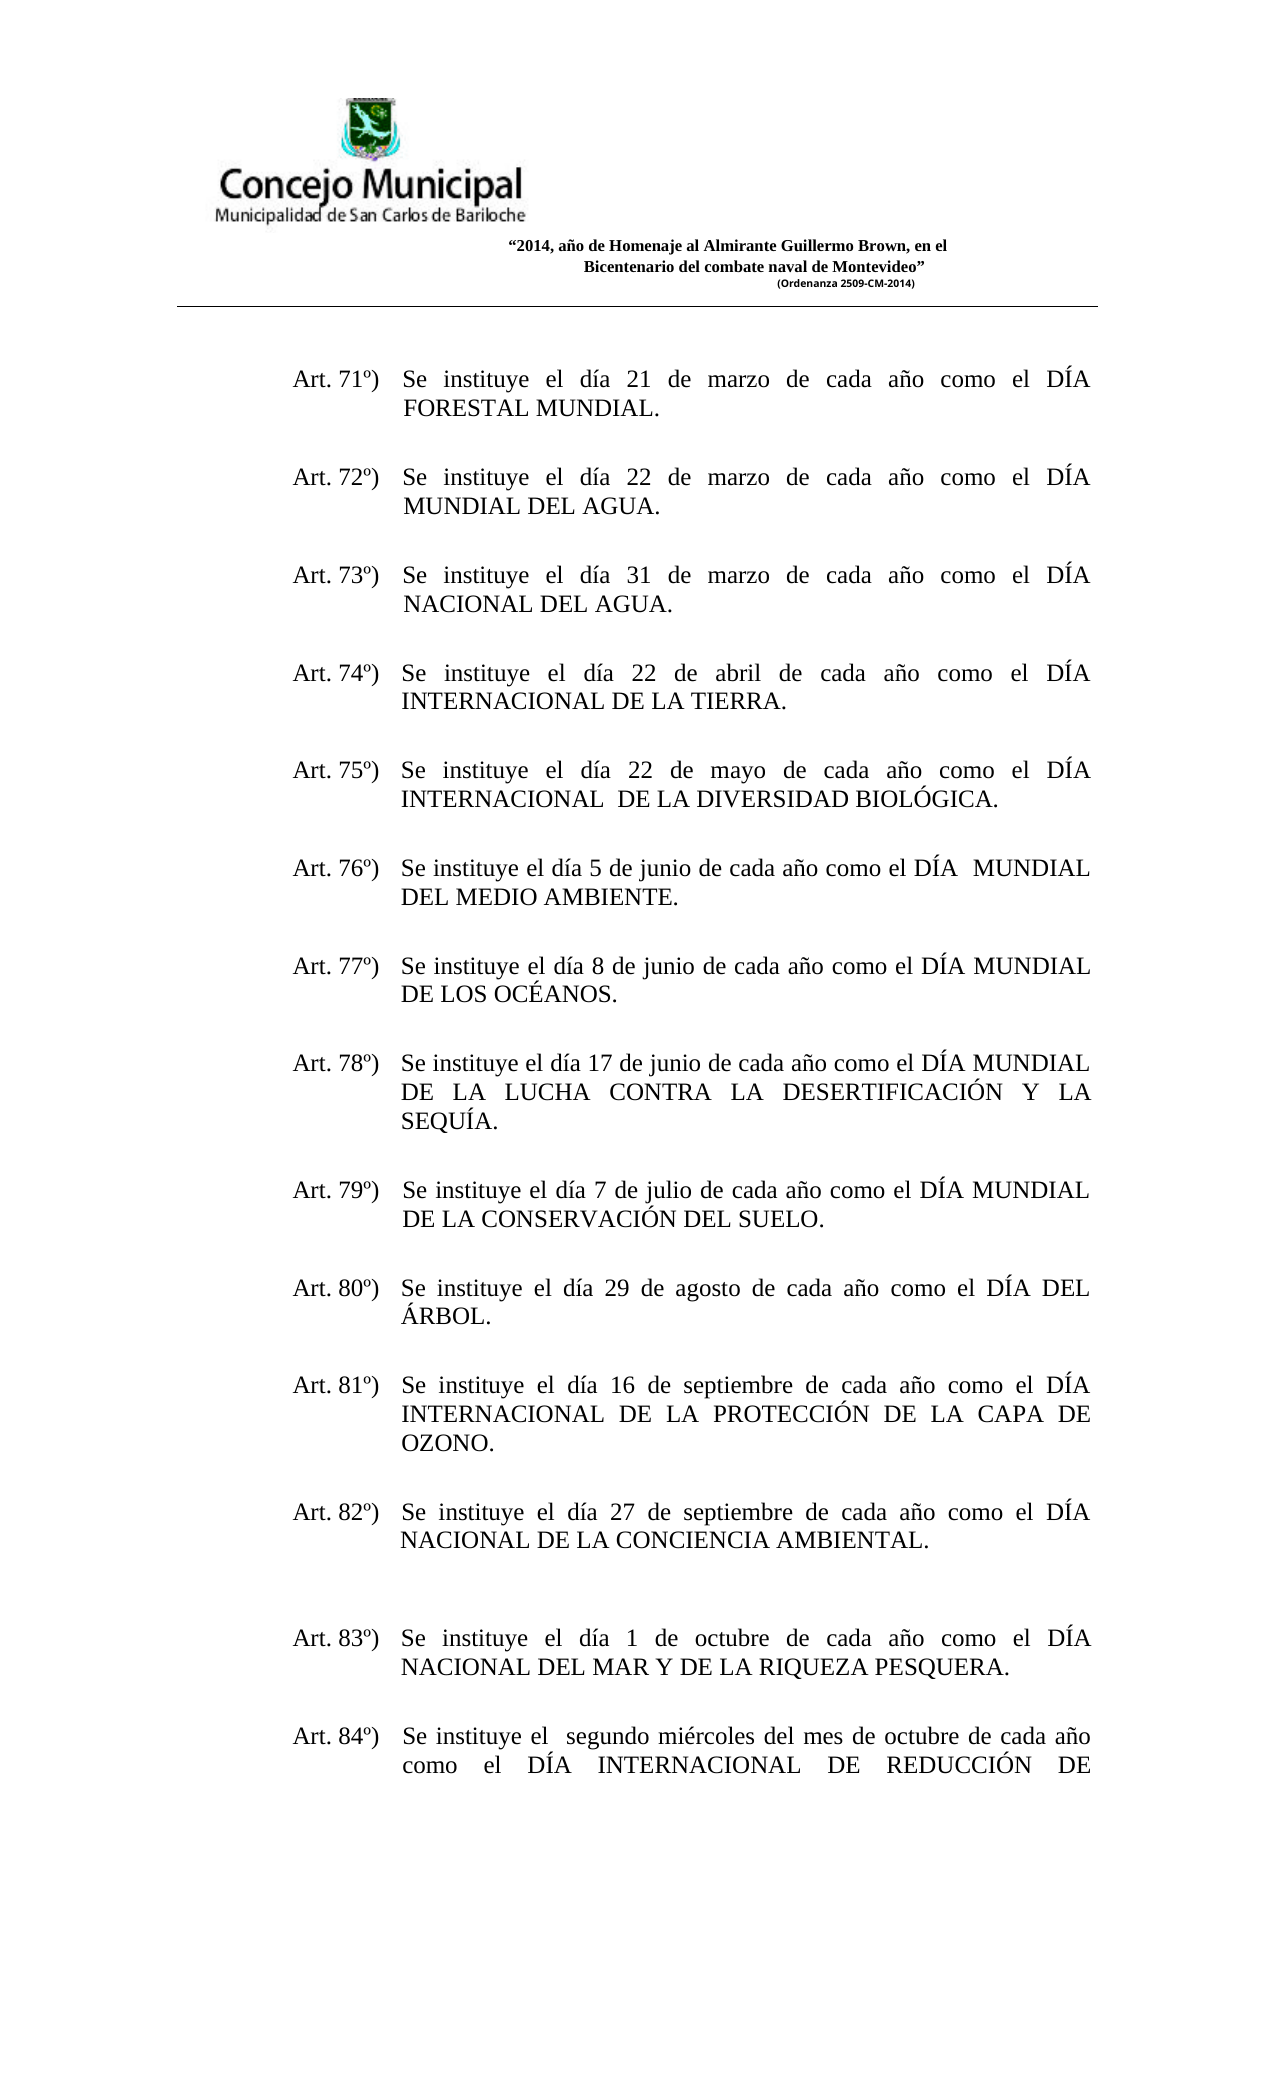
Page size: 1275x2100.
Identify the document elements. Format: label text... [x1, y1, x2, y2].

table_cell Art. 72º) [286, 456, 395, 554]
table_cell Se instituye el día 22 de mayo de cada año como el DÍA INTERNACIONAL DE LA DIVERSIDAD BIOLÓGICA. [395, 750, 1098, 847]
table_cell Se instituye el día 22 de marzo de cada año como el DÍA MUNDIAL DEL AGUA. [395, 456, 1098, 554]
table_cell Se instituye el día 27 de septiembre de cada año como el DÍA NACIONAL DE LA CONCIENCIA AMBIENTAL. [395, 1491, 1098, 1617]
table_cell Se instituye el día 7 de julio de cada año como el DÍA MUNDIAL DE LA CONSERVACIÓN DEL SUELO. [395, 1169, 1098, 1267]
table_cell Se instituye el segundo miércoles del mes de octubre de cada año como el DÍA INTERNACIONAL DE REDUCCIÓN DE [395, 1715, 1098, 1784]
table_cell Se instituye el día 8 de junio de cada año como el DÍA MUNDIAL DE LOS OCÉANOS. [395, 945, 1098, 1043]
table_cell Se instituye el día 5 de junio de cada año como el DÍA MUNDIAL DEL MEDIO AMBIENTE. [395, 847, 1098, 945]
table_cell Art. 74º) [286, 652, 395, 749]
table_cell Se instituye el día 21 de marzo de cada año como el DÍA FORESTAL MUNDIAL. [395, 359, 1098, 456]
picture [194, 98, 554, 234]
table_cell Se instituye el día 16 de septiembre de cada año como el DÍA INTERNACIONAL DE LA PROTECCIÓN DE LA CAPA DE OZONO. [395, 1365, 1098, 1491]
table_cell Se instituye el día 17 de junio de cada año como el DÍA MUNDIAL DE LA LUCHA CONTRA LA DESERTIFICACIÓN Y LA SEQUÍA. [395, 1043, 1098, 1169]
table_cell Art. 77º) [286, 945, 395, 1043]
table_cell Art. 80º) [286, 1267, 395, 1364]
table_cell Art. 75º) [286, 750, 395, 847]
table_cell Se instituye el día 31 de marzo de cada año como el DÍA NACIONAL DEL AGUA. [395, 554, 1098, 652]
table_cell Art. 71º) [286, 359, 395, 456]
table_cell Se instituye el día 1 de octubre de cada año como el DÍA NACIONAL DEL MAR Y DE LA RIQUEZA PESQUERA. [395, 1618, 1098, 1715]
table_cell Art. 82º) [286, 1491, 395, 1617]
table_cell Se instituye el día 22 de abril de cada año como el DÍA INTERNACIONAL DE LA TIERRA. [395, 652, 1098, 749]
table_cell Art. 81º) [286, 1365, 395, 1491]
table_cell Art. 73º) [286, 554, 395, 652]
table_cell Art. 83º) [286, 1618, 395, 1715]
table_cell Art. 79º) [286, 1169, 395, 1267]
table_cell Se instituye el día 29 de agosto de cada año como el DÍA DEL ÁRBOL. [395, 1267, 1098, 1364]
table_cell Art. 84º) [286, 1715, 395, 1784]
table_cell Art. 76º) [286, 847, 395, 945]
table_header [170, 359, 279, 1784]
table_header [279, 359, 1105, 1784]
table_cell Art. 78º) [286, 1043, 395, 1169]
